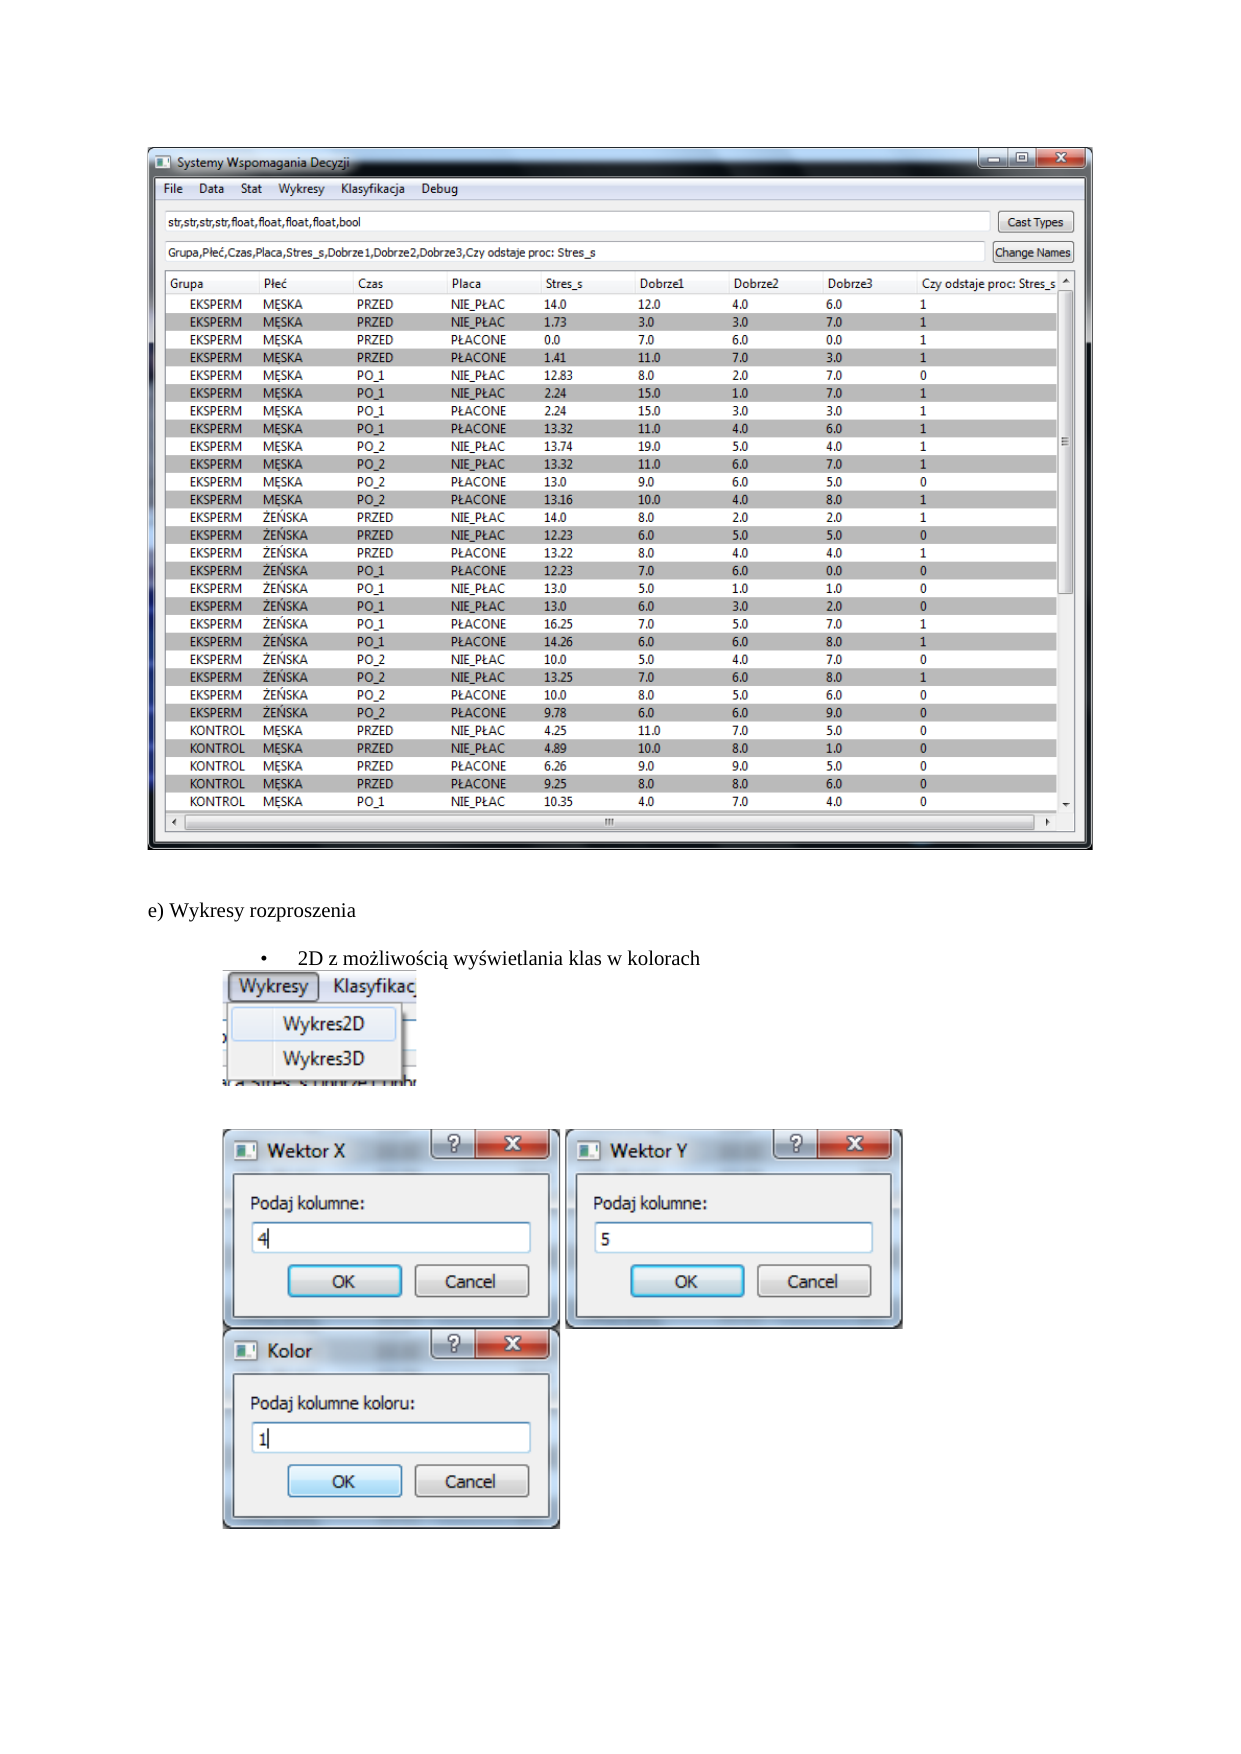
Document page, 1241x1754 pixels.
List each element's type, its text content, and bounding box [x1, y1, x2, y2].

text e) Wykresy rozproszenia [148, 898, 1093, 922]
list 2D z możliwością wyświetlania klas w kolorach [260, 946, 1093, 970]
